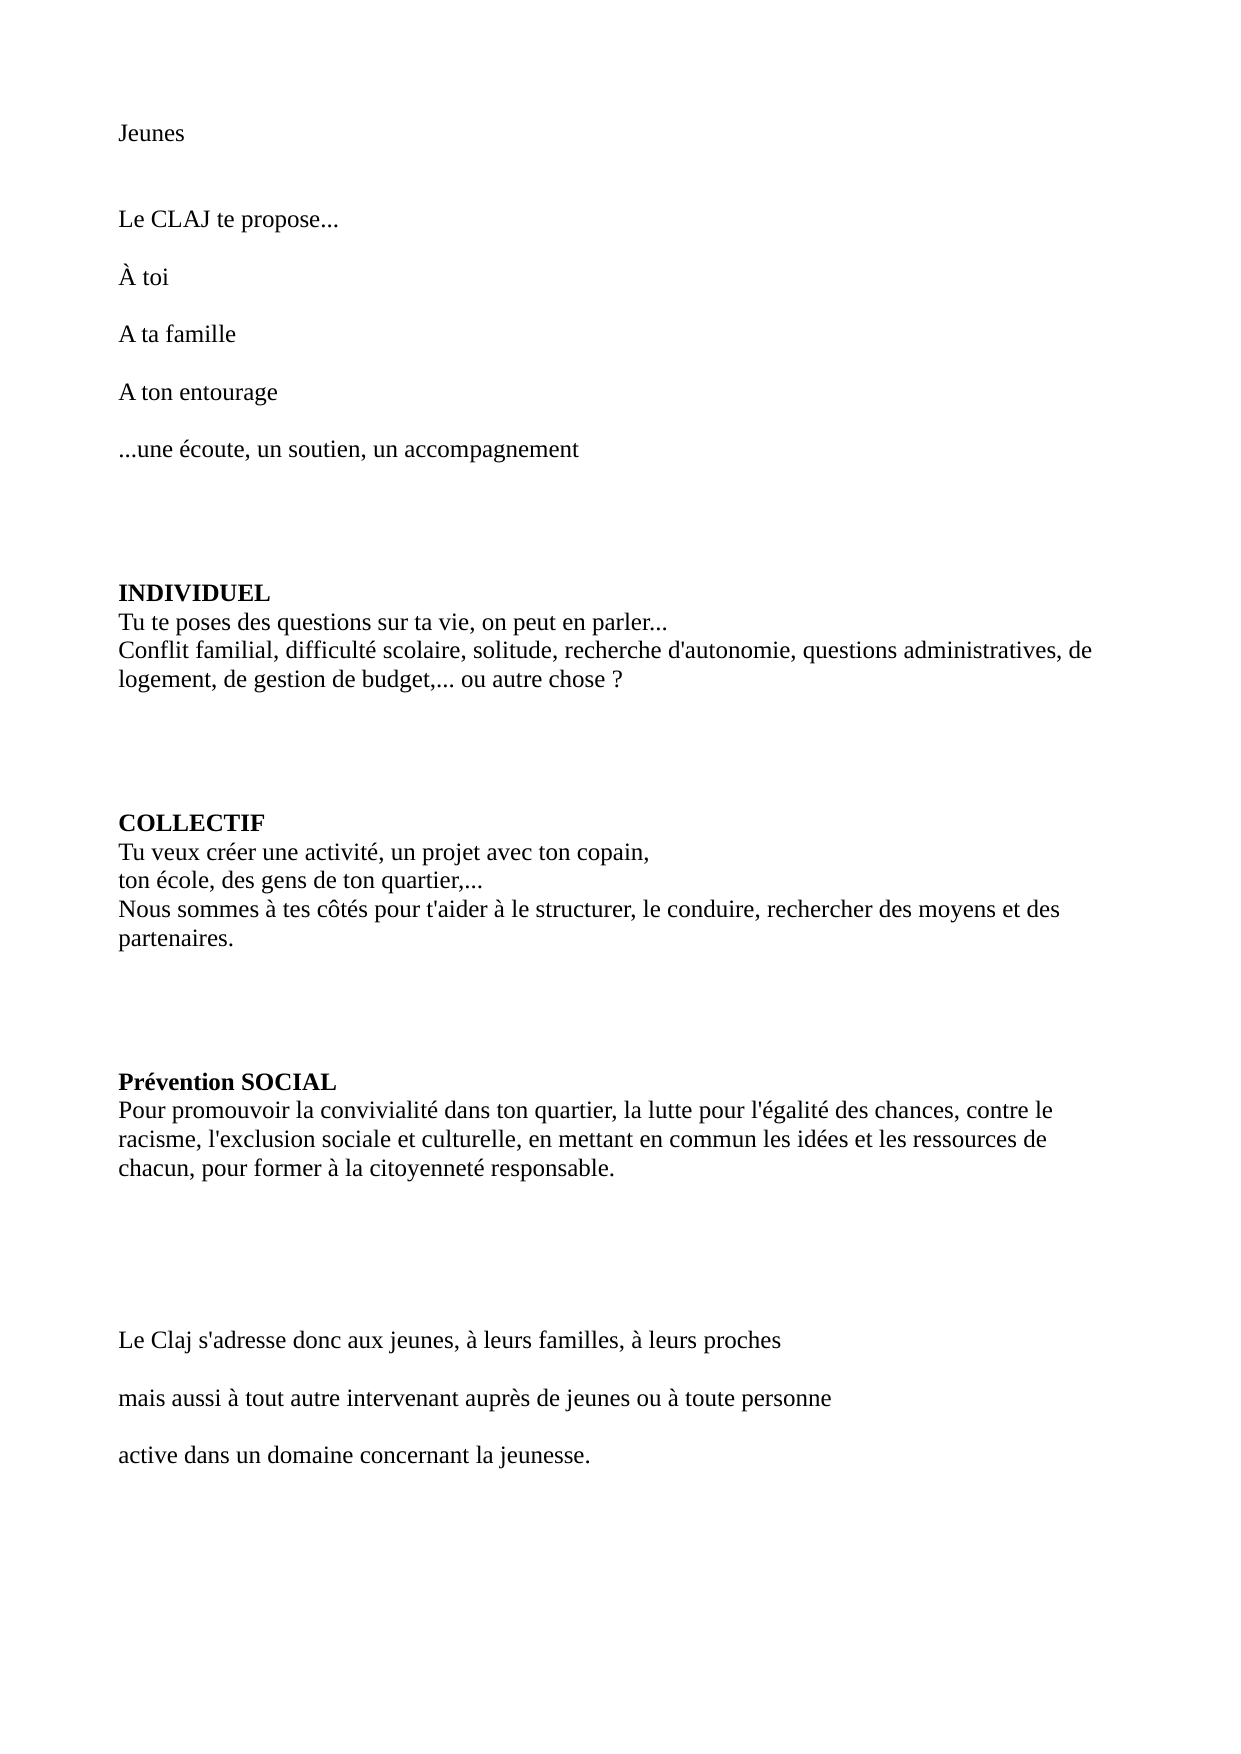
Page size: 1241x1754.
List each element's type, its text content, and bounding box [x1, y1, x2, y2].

text COLLECTIF [118, 808, 1122, 837]
text Tu te poses des questions sur ta vie, on peut en parler... [118, 607, 1122, 636]
text ton école, des gens de ton quartier,... [118, 866, 1122, 894]
text Nous sommes à tes côtés pour t'aider à le structurer, le conduire, rechercher des moyens et des partenaires. [118, 894, 1122, 952]
text Jeunes [118, 118, 1122, 147]
text A ta famille [118, 319, 1122, 348]
text active dans un domaine concernant la jeunesse. [118, 1441, 1122, 1469]
text À toi [118, 262, 1122, 291]
text Conflit familial, difficulté scolaire, solitude, recherche d'autonomie, questions administratives, de logement, de gestion de budget,... ou autre chose ? [118, 636, 1122, 693]
text mais aussi à tout autre intervenant auprès de jeunes ou à toute personne [118, 1383, 1122, 1412]
text ...une écoute, un soutien, un accompagnement [118, 434, 1122, 463]
text INDIVIDUEL [118, 578, 1122, 607]
text Le CLAJ te propose... [118, 204, 1122, 233]
text A ton entourage [118, 377, 1122, 406]
text Pour promouvoir la convivialité dans ton quartier, la lutte pour l'égalité des chances, contre le racisme, l'exclusion sociale et culturelle, en mettant en commun les idées et les ressources de chacun, pour former à la citoyenneté responsable. [118, 1096, 1122, 1182]
text Prévention SOCIAL [118, 1067, 1122, 1096]
text Le Claj s'adresse donc aux jeunes, à leurs familles, à leurs proches [118, 1326, 1122, 1354]
text Tu veux créer une activité, un projet avec ton copain, [118, 837, 1122, 866]
